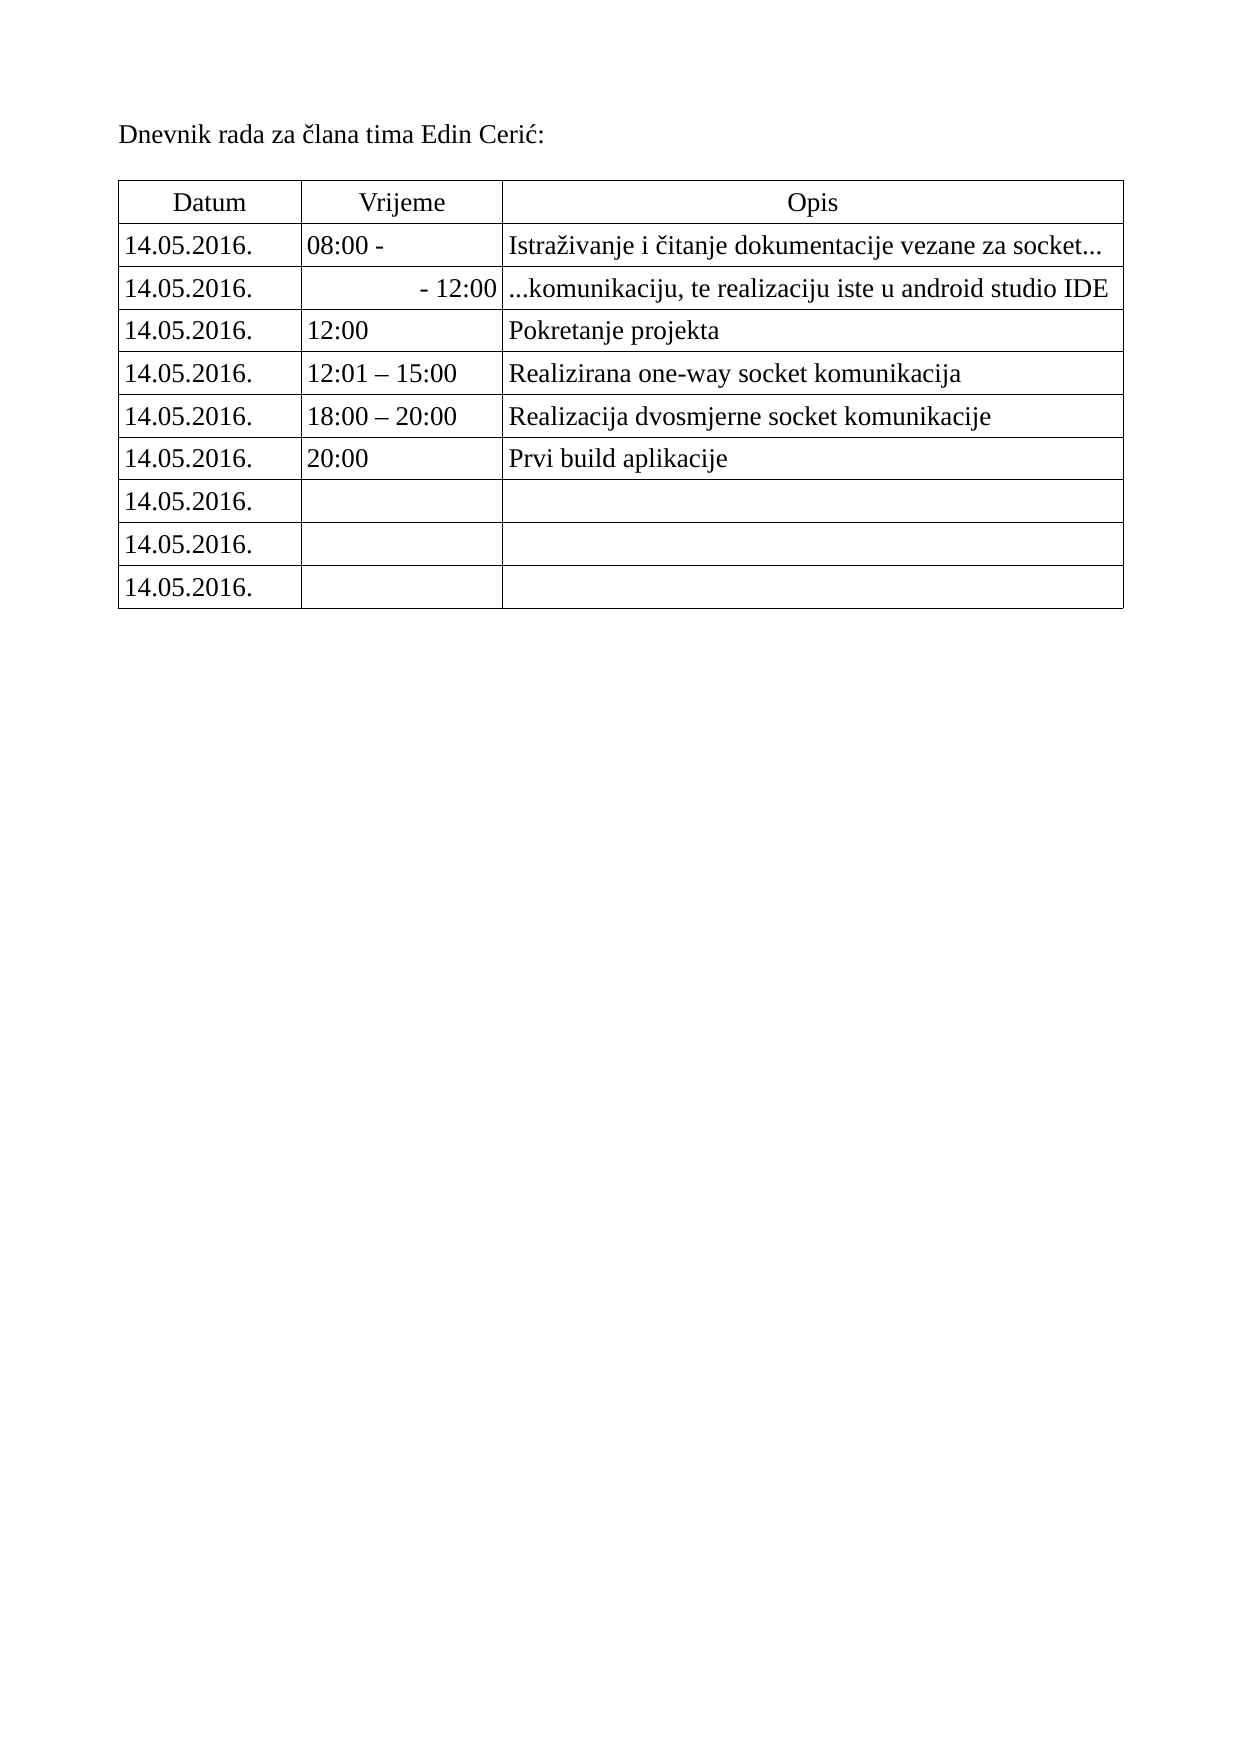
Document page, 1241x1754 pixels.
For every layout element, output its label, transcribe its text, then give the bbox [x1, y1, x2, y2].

table_cell [503, 566, 1123, 607]
table_cell [302, 566, 502, 607]
table_cell 20:00 [302, 438, 502, 479]
table_cell 14.05.2016. [119, 523, 301, 565]
table_cell 14.05.2016. [119, 352, 301, 394]
table_cell Istraživanje i čitanje dokumentacije vezane za socket... [503, 224, 1123, 266]
table_cell 14.05.2016. [119, 310, 301, 351]
table_cell Prvi build aplikacije [503, 438, 1123, 479]
table_cell [302, 480, 502, 522]
table_cell 12:01 – 15:00 [302, 352, 502, 394]
table_cell Realizacija dvosmjerne socket komunikacije [503, 395, 1123, 437]
table_cell 14.05.2016. [119, 224, 301, 266]
table_cell 14.05.2016. [119, 438, 301, 479]
table_cell - 12:00 [302, 267, 502, 308]
table_cell Realizirana one-way socket komunikacija [503, 352, 1123, 394]
table_cell [302, 523, 502, 565]
table_cell 18:00 – 20:00 [302, 395, 502, 437]
table_header Vrijeme [302, 181, 502, 223]
table_cell 14.05.2016. [119, 566, 301, 607]
table_cell 08:00 - [302, 224, 502, 266]
text Dnevnik rada za člana tima Edin Cerić: [118, 118, 1122, 149]
table_cell 14.05.2016. [119, 267, 301, 308]
table_cell [503, 523, 1123, 565]
table_header Opis [503, 181, 1123, 223]
table_cell Pokretanje projekta [503, 310, 1123, 351]
table_header Datum [119, 181, 301, 223]
table_cell ...komunikaciju, te realizaciju iste u android studio IDE [503, 267, 1123, 308]
table_cell 14.05.2016. [119, 480, 301, 522]
table_cell 12:00 [302, 310, 502, 351]
table_cell 14.05.2016. [119, 395, 301, 437]
table_cell [503, 480, 1123, 522]
